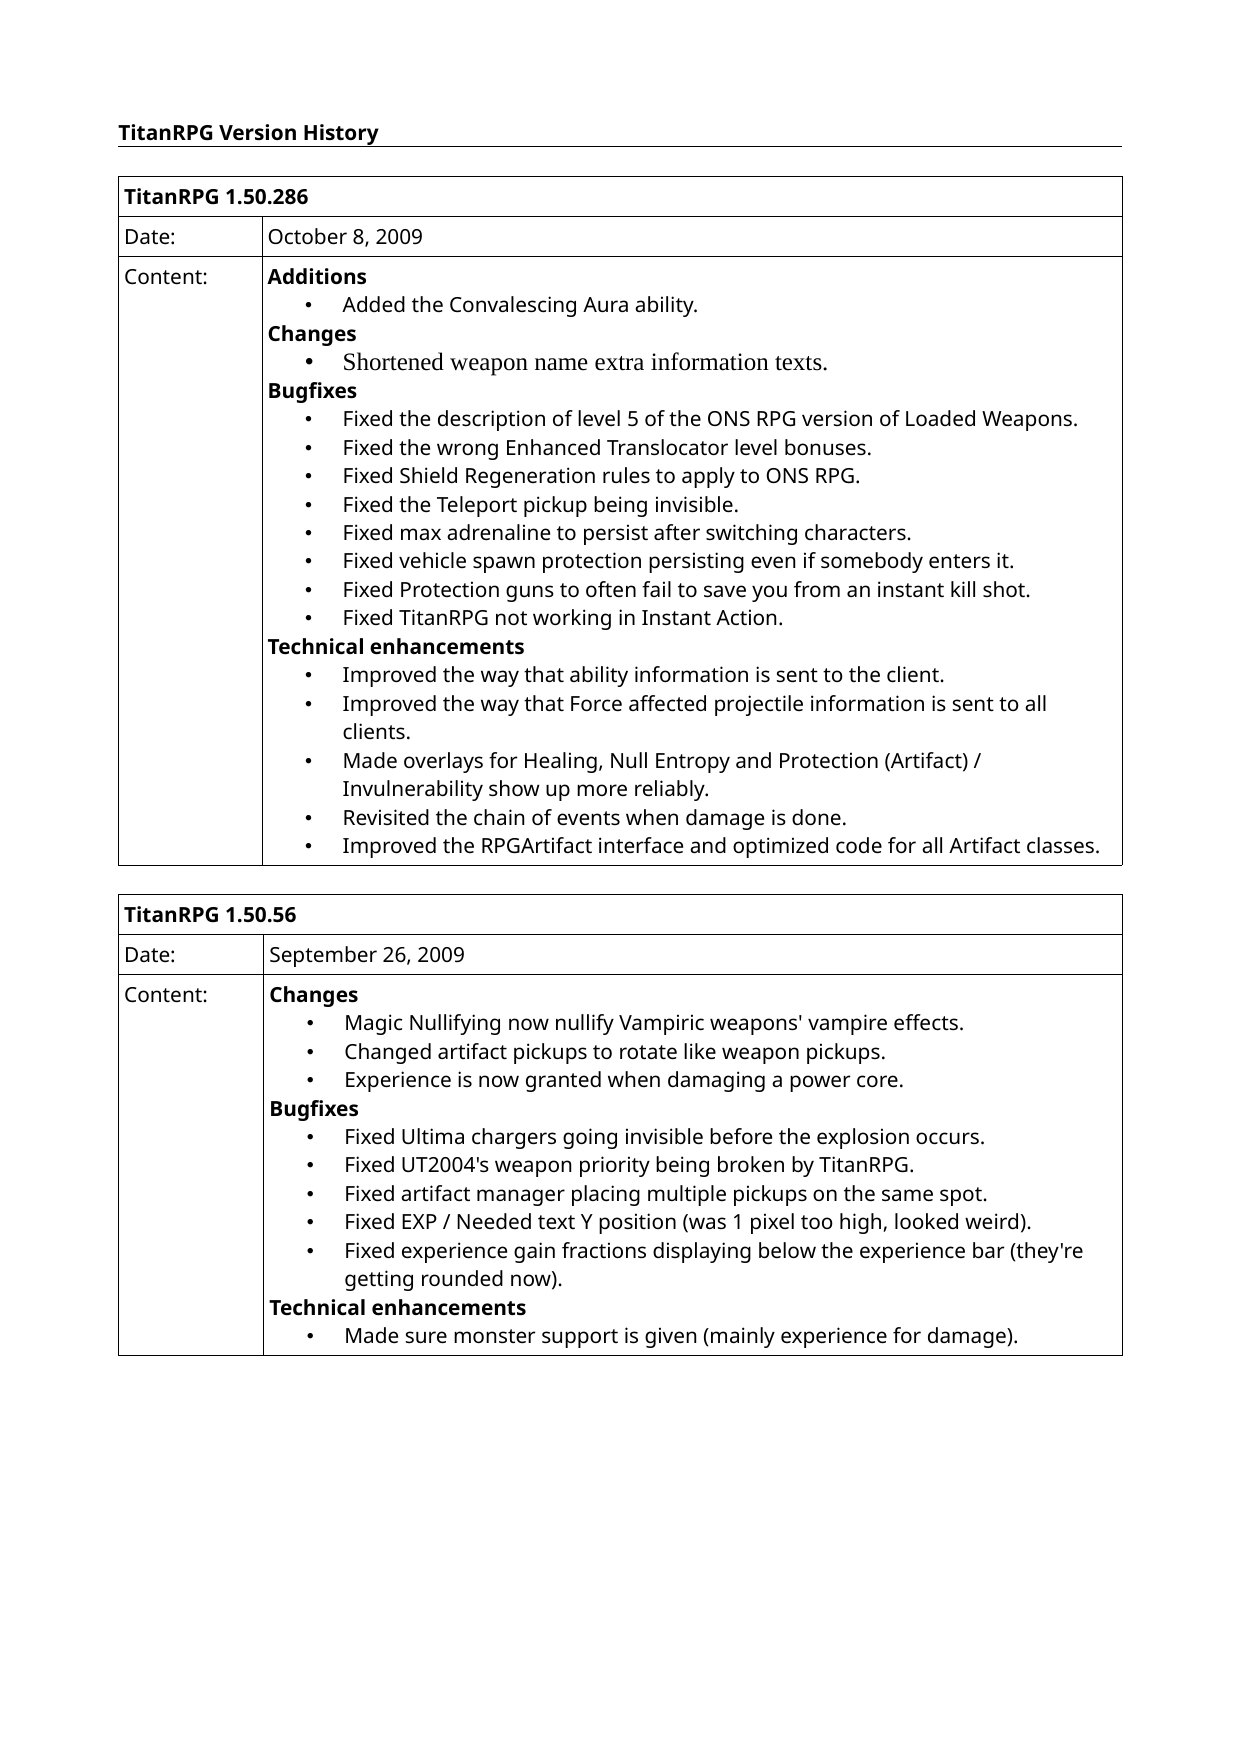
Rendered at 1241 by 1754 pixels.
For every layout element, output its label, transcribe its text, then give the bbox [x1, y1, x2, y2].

table_cell Date: [119, 217, 262, 256]
table_cell September 26, 2009 [264, 935, 1122, 974]
table_cell October 8, 2009 [263, 217, 1122, 256]
table_cell Changes Magic Nullifying now nullify Vampiric weapons' vampire effects. Changed artifact pickups to rotate like weapon pickups. Experience is now granted when damaging a power core. Bugfixes Fixed Ultima chargers going invisible before the explosion occurs. Fixed UT2004's weapon priority being broken by TitanRPG. Fixed artifact manager placing multiple pickups on the same spot. Fixed EXP / Needed text Y position (was 1 pixel too high, looked weird). Fixed experience gain fractions displaying below the experience bar (they're getting rounded now). Technical enhancements Made sure monster support is given (mainly experience for damage). [264, 975, 1122, 1355]
table_cell Content: [119, 257, 262, 865]
table_header TitanRPG 1.50.286 [119, 177, 1122, 216]
table_cell Date: [119, 935, 263, 974]
table_cell Additions Added the Convalescing Aura ability. Changes Shortened weapon name extra information texts. Bugfixes Fixed the description of level 5 of the ONS RPG version of Loaded Weapons. Fixed the wrong Enhanced Translocator level bonuses. Fixed Shield Regeneration rules to apply to ONS RPG. Fixed the Teleport pickup being invisible. Fixed max adrenaline to persist after switching characters. Fixed vehicle spawn protection persisting even if somebody enters it. Fixed Protection guns to often fail to save you from an instant kill shot. Fixed TitanRPG not working in Instant Action. Technical enhancements Improved the way that ability information is sent to the client. Improved the way that Force affected projectile information is sent to all clients. Made overlays for Healing, Null Entropy and Protection (Artifact) / Invulnerability show up more reliably. Revisited the chain of events when damage is done. Improved the RPGArtifact interface and optimized code for all Artifact classes. [263, 257, 1122, 865]
table_cell Content: [119, 975, 263, 1355]
table_header TitanRPG 1.50.56 [119, 895, 1122, 934]
